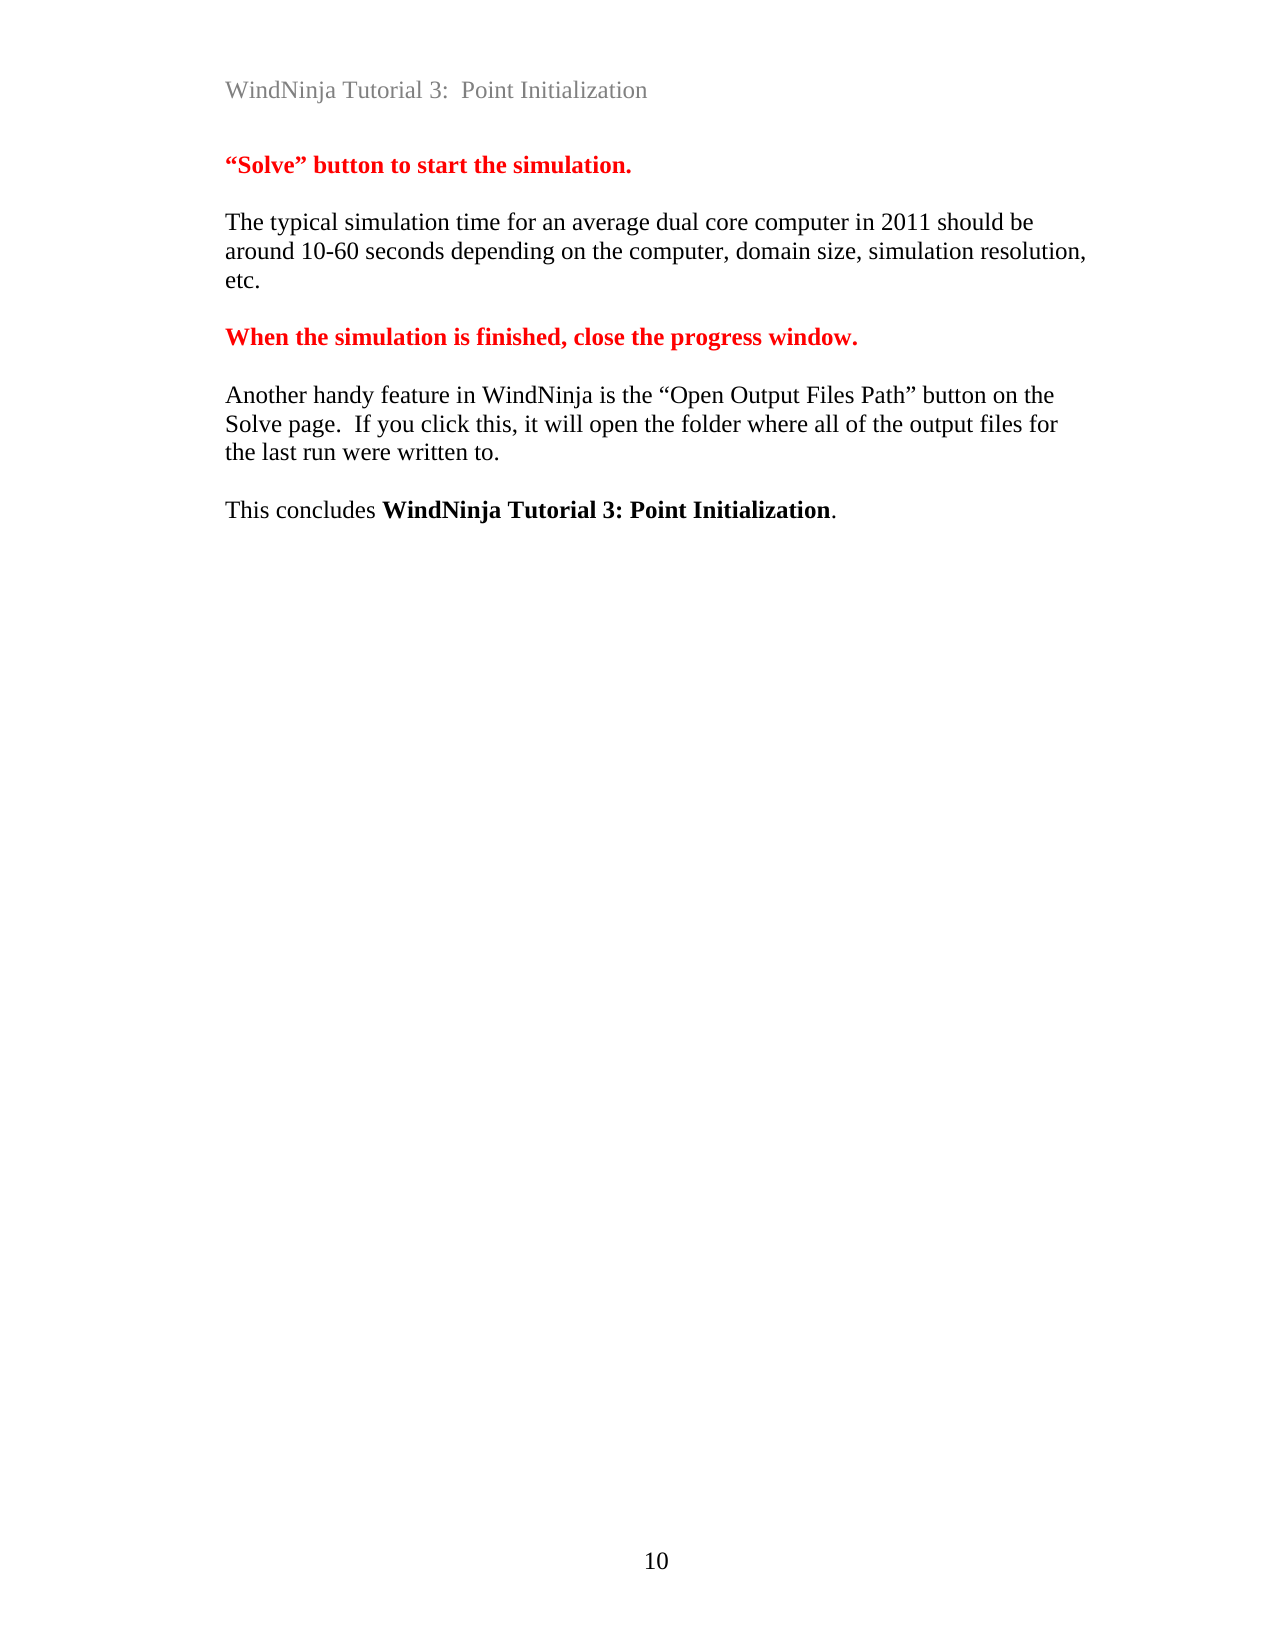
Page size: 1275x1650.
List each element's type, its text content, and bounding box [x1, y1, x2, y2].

text Another handy feature in WindNinja is the “Open Output Files Path” button on the Solve page. If you click this, it will open the folder where all of the output files for the last run were written to. [225, 380, 1087, 466]
text When the simulation is finished, close the progress window. [225, 322, 1087, 351]
text “Solve” button to start the simulation. [225, 150, 1087, 179]
text This concludes WindNinja Tutorial 3: Point Initialization. [225, 495, 1087, 524]
text The typical simulation time for an average dual core computer in 2011 should be around 10-60 seconds depending on the computer, domain size, simulation resolution, etc. [225, 207, 1087, 294]
